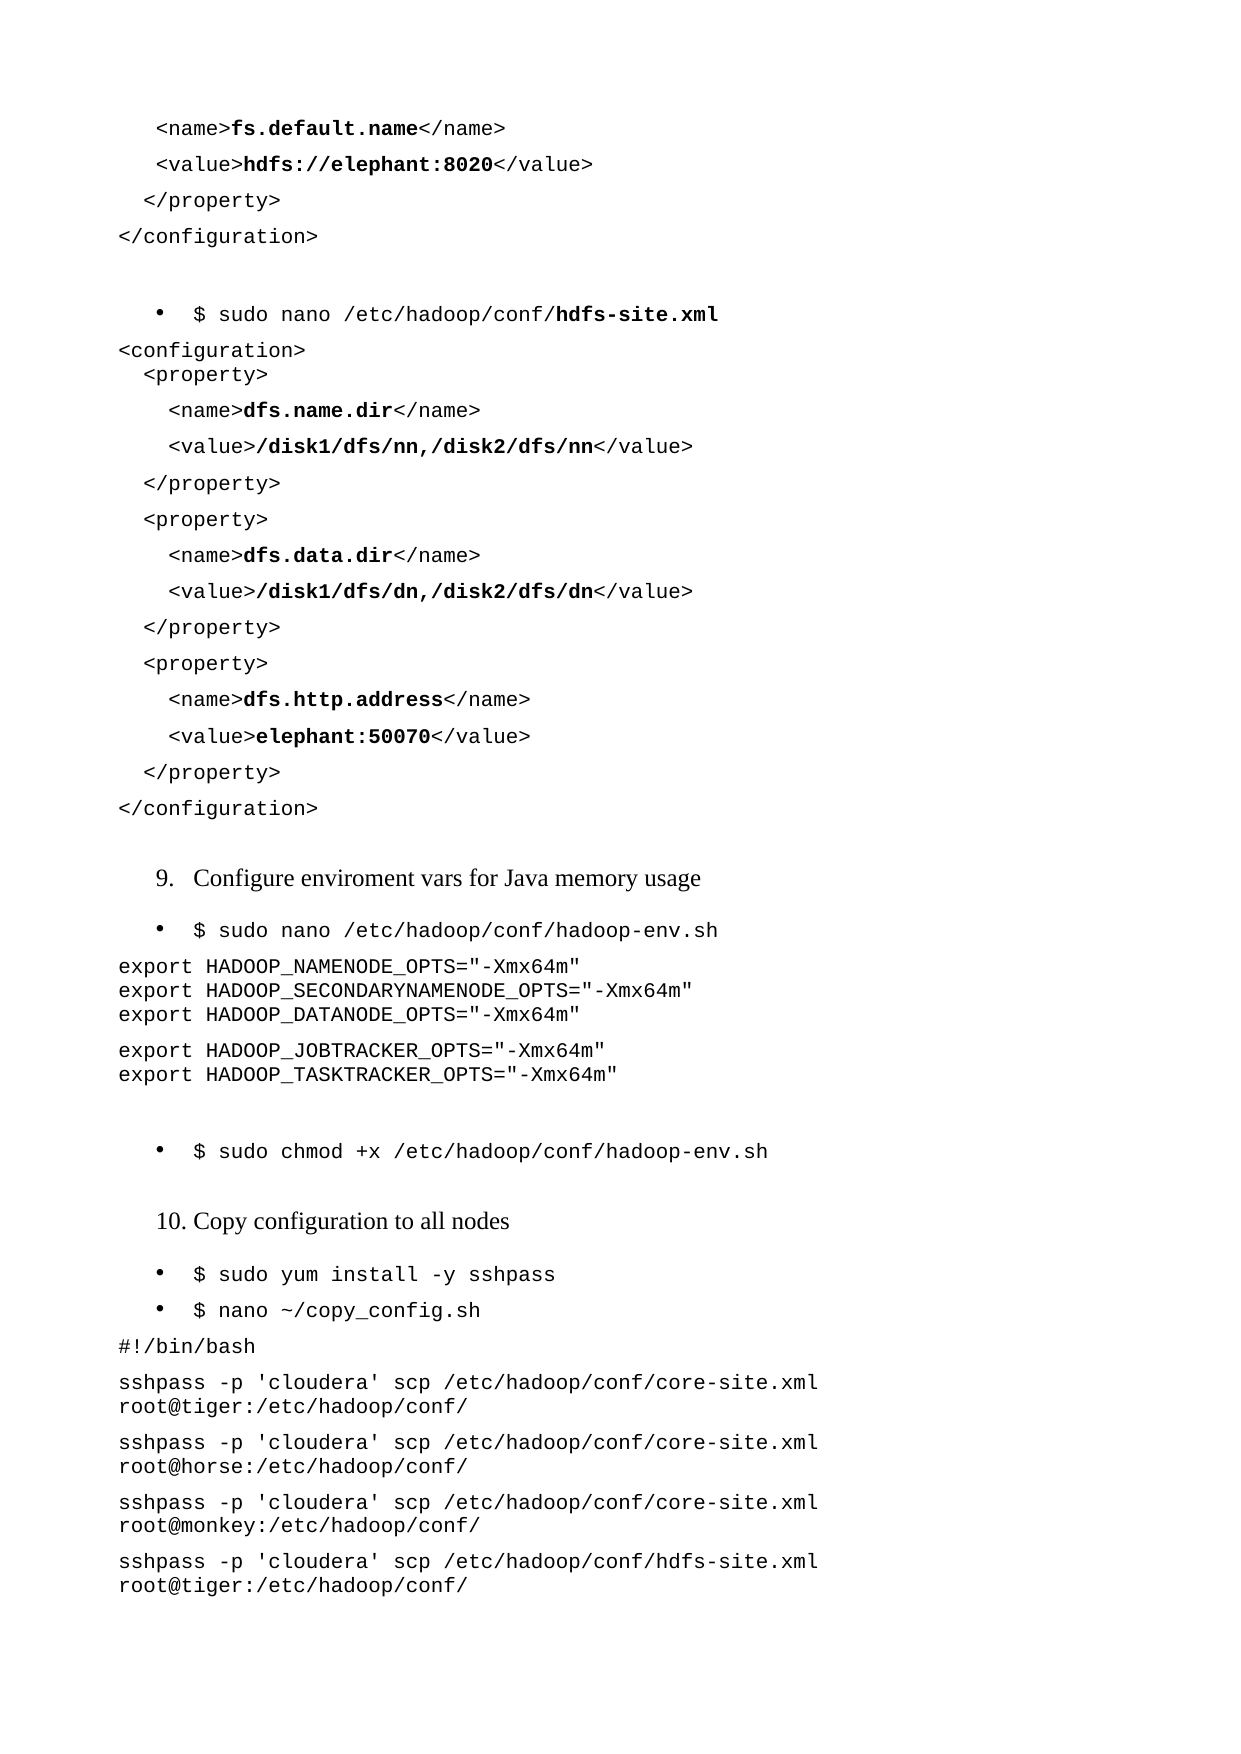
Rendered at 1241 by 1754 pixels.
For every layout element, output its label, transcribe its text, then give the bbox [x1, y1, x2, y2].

text <name>dfs.http.address</name> [118, 689, 1122, 713]
list $ sudo chmod +x /etc/hadoop/conf/hadoop-env.sh [156, 1141, 1122, 1165]
list $ nano ~/copy_config.sh [156, 1300, 1122, 1323]
text <name>fs.default.name</name> [118, 118, 1122, 142]
list $ sudo nano /etc/hadoop/conf/hadoop-env.sh [156, 920, 1122, 944]
text sshpass -p 'cloudera' scp /etc/hadoop/conf/hdfs-site.xml root@tiger:/etc/hadoop/conf/ [118, 1552, 1122, 1599]
text sshpass -p 'cloudera' scp /etc/hadoop/conf/core-site.xml root@tiger:/etc/hadoop/conf/ [118, 1372, 1122, 1419]
list Configure enviroment vars for Java memory usage [156, 863, 1122, 892]
text </property> [118, 473, 1122, 496]
text </configuration> [118, 227, 1122, 250]
text #!/bin/bash [118, 1336, 1122, 1360]
text <value>/disk1/dfs/dn,/disk2/dfs/dn</value> [118, 581, 1122, 605]
text export HADOOP_NAMENODE_OPTS="-Xmx64m" export HADOOP_SECONDARYNAMENODE_OPTS="-Xmx64m" export HADOOP_DATANODE_OPTS="-Xmx64m" [118, 956, 1122, 1027]
text </property> [118, 617, 1122, 641]
text <value>elephant:50070</value> [118, 726, 1122, 749]
text <value>hdfs://elephant:8020</value> [118, 154, 1122, 178]
text <name>dfs.name.dir</name> [118, 400, 1122, 424]
text </property> [118, 190, 1122, 214]
text <name>dfs.data.dir</name> [118, 545, 1122, 568]
text <property> [118, 364, 1122, 388]
text export HADOOP_JOBTRACKER_OPTS="-Xmx64m" export HADOOP_TASKTRACKER_OPTS="-Xmx64m" [118, 1040, 1122, 1087]
list Copy configuration to all nodes [156, 1206, 1122, 1235]
text </property> [118, 762, 1122, 785]
list $ sudo yum install -y sshpass [156, 1264, 1122, 1287]
text </configuration> [118, 798, 1122, 822]
text <property> [118, 653, 1122, 677]
list $ sudo nano /etc/hadoop/conf/hdfs-site.xml [156, 304, 1122, 328]
text sshpass -p 'cloudera' scp /etc/hadoop/conf/core-site.xml root@monkey:/etc/hadoop/conf/ [118, 1492, 1122, 1539]
text sshpass -p 'cloudera' scp /etc/hadoop/conf/core-site.xml root@horse:/etc/hadoop/conf/ [118, 1432, 1122, 1479]
text <property> [118, 509, 1122, 532]
text <configuration> [118, 341, 1122, 364]
text <value>/disk1/dfs/nn,/disk2/dfs/nn</value> [118, 436, 1122, 460]
